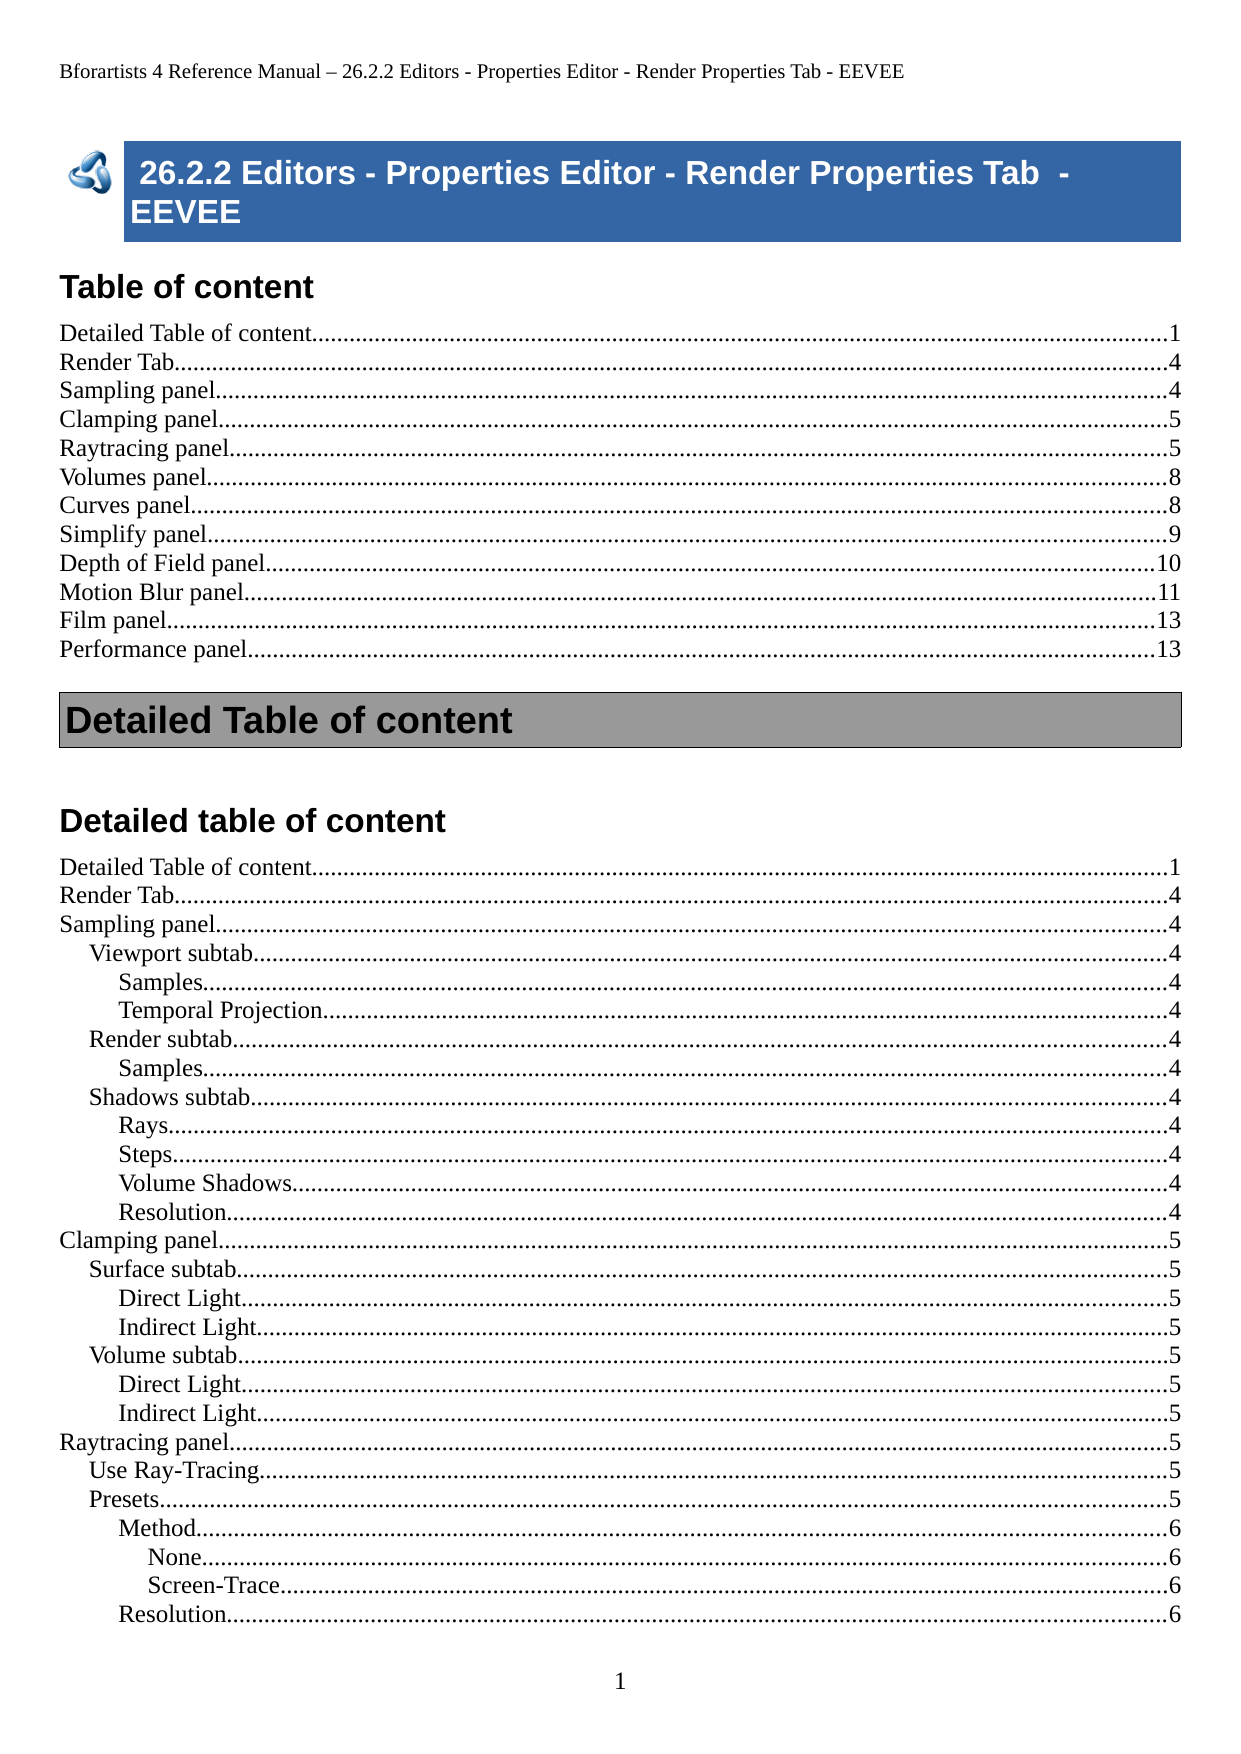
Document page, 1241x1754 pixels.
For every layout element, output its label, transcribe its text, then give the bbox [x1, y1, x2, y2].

text Simplify panel 9 [59, 519, 1181, 548]
text Screen-Trace 6 [147, 1570, 1181, 1599]
text Sampling panel 4 [59, 375, 1181, 404]
text Viewport subtab 4 [88, 938, 1181, 967]
text Presets 5 [88, 1484, 1181, 1513]
text Direct Light 5 [118, 1369, 1181, 1398]
text Render Tab 4 [59, 880, 1181, 909]
table_header [59, 141, 124, 242]
text Rays 4 [118, 1110, 1181, 1139]
text Method 6 [118, 1513, 1181, 1542]
text Samples 4 [118, 1053, 1181, 1082]
picture [65, 147, 114, 197]
text Samples 4 [118, 967, 1181, 995]
text Indirect Light 5 [118, 1398, 1181, 1427]
text None 6 [147, 1542, 1181, 1570]
text Curves panel 8 [59, 490, 1181, 519]
text Volume subtab 5 [88, 1340, 1181, 1369]
text Raytracing panel 5 [59, 1427, 1181, 1455]
table_header 26.2.2 Editors - Properties Editor - Render Properties Tab - EEVEE [124, 141, 1181, 242]
text Resolution 6 [118, 1599, 1181, 1628]
table_header Detailed Table of content [60, 693, 1181, 747]
text Temporal Projection 4 [118, 995, 1181, 1024]
text Steps 4 [118, 1139, 1181, 1168]
subtitle Table of content [59, 267, 1181, 305]
text Indirect Light 5 [118, 1312, 1181, 1340]
text Use Ray-Tracing 5 [88, 1455, 1181, 1484]
subtitle Detailed table of content [59, 801, 1181, 839]
text Sampling panel 4 [59, 909, 1181, 938]
text Render subtab 4 [88, 1024, 1181, 1053]
text Shadows subtab 4 [88, 1082, 1181, 1110]
text Direct Light 5 [118, 1283, 1181, 1312]
text Render Tab 4 [59, 347, 1181, 375]
text Volume Shadows 4 [118, 1168, 1181, 1197]
text Depth of Field panel 10 [59, 548, 1181, 577]
text Volumes panel 8 [59, 462, 1181, 490]
text Performance panel 13 [59, 634, 1181, 663]
text Surface subtab 5 [88, 1254, 1181, 1283]
text Resolution 4 [118, 1197, 1181, 1225]
text Detailed Table of content 1 [59, 318, 1181, 347]
text Detailed Table of content 1 [59, 852, 1181, 880]
text Clamping panel 5 [59, 1225, 1181, 1254]
text Raytracing panel 5 [59, 433, 1181, 462]
text Clamping panel 5 [59, 404, 1181, 433]
text Motion Blur panel 11 [59, 577, 1181, 605]
text Film panel 13 [59, 605, 1181, 634]
